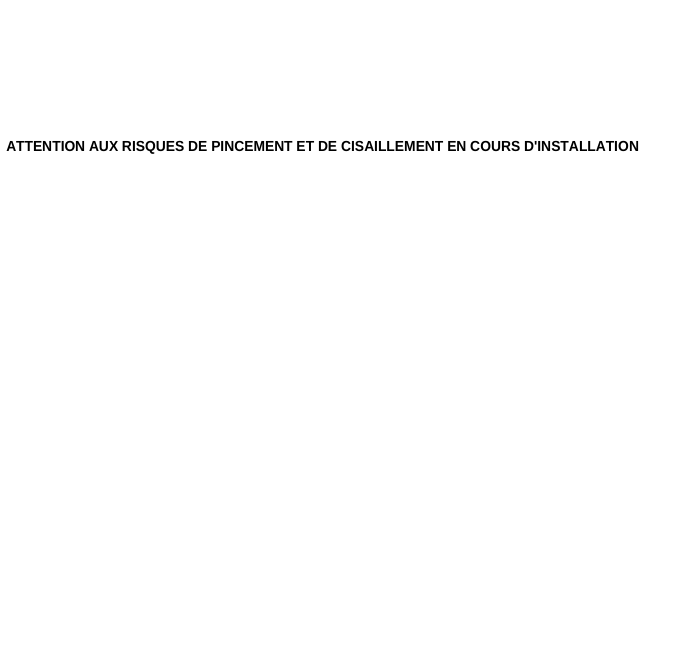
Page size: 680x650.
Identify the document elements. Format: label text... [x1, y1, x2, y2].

table_header <for each="record in get_report_label(data)"> [0, 0, 679, 29]
table_cell <load(record, 'code_partner', mode='string', position=1)> <load(record, 'code_partner')> <load(record, 'description_partner')> <load(record, 'fabric')> ATTENTION AUX RISQUES DE PINCEMENT ET DE CISAILLEMENT EN COURS D'INSTALLATION <load(record, 'text1')> [0, 59, 679, 522]
table_cell <for each="counter in range(0, 1 if data.get('demo_mode', False) else (load(record, 'counter') or 1))"> [0, 30, 679, 59]
